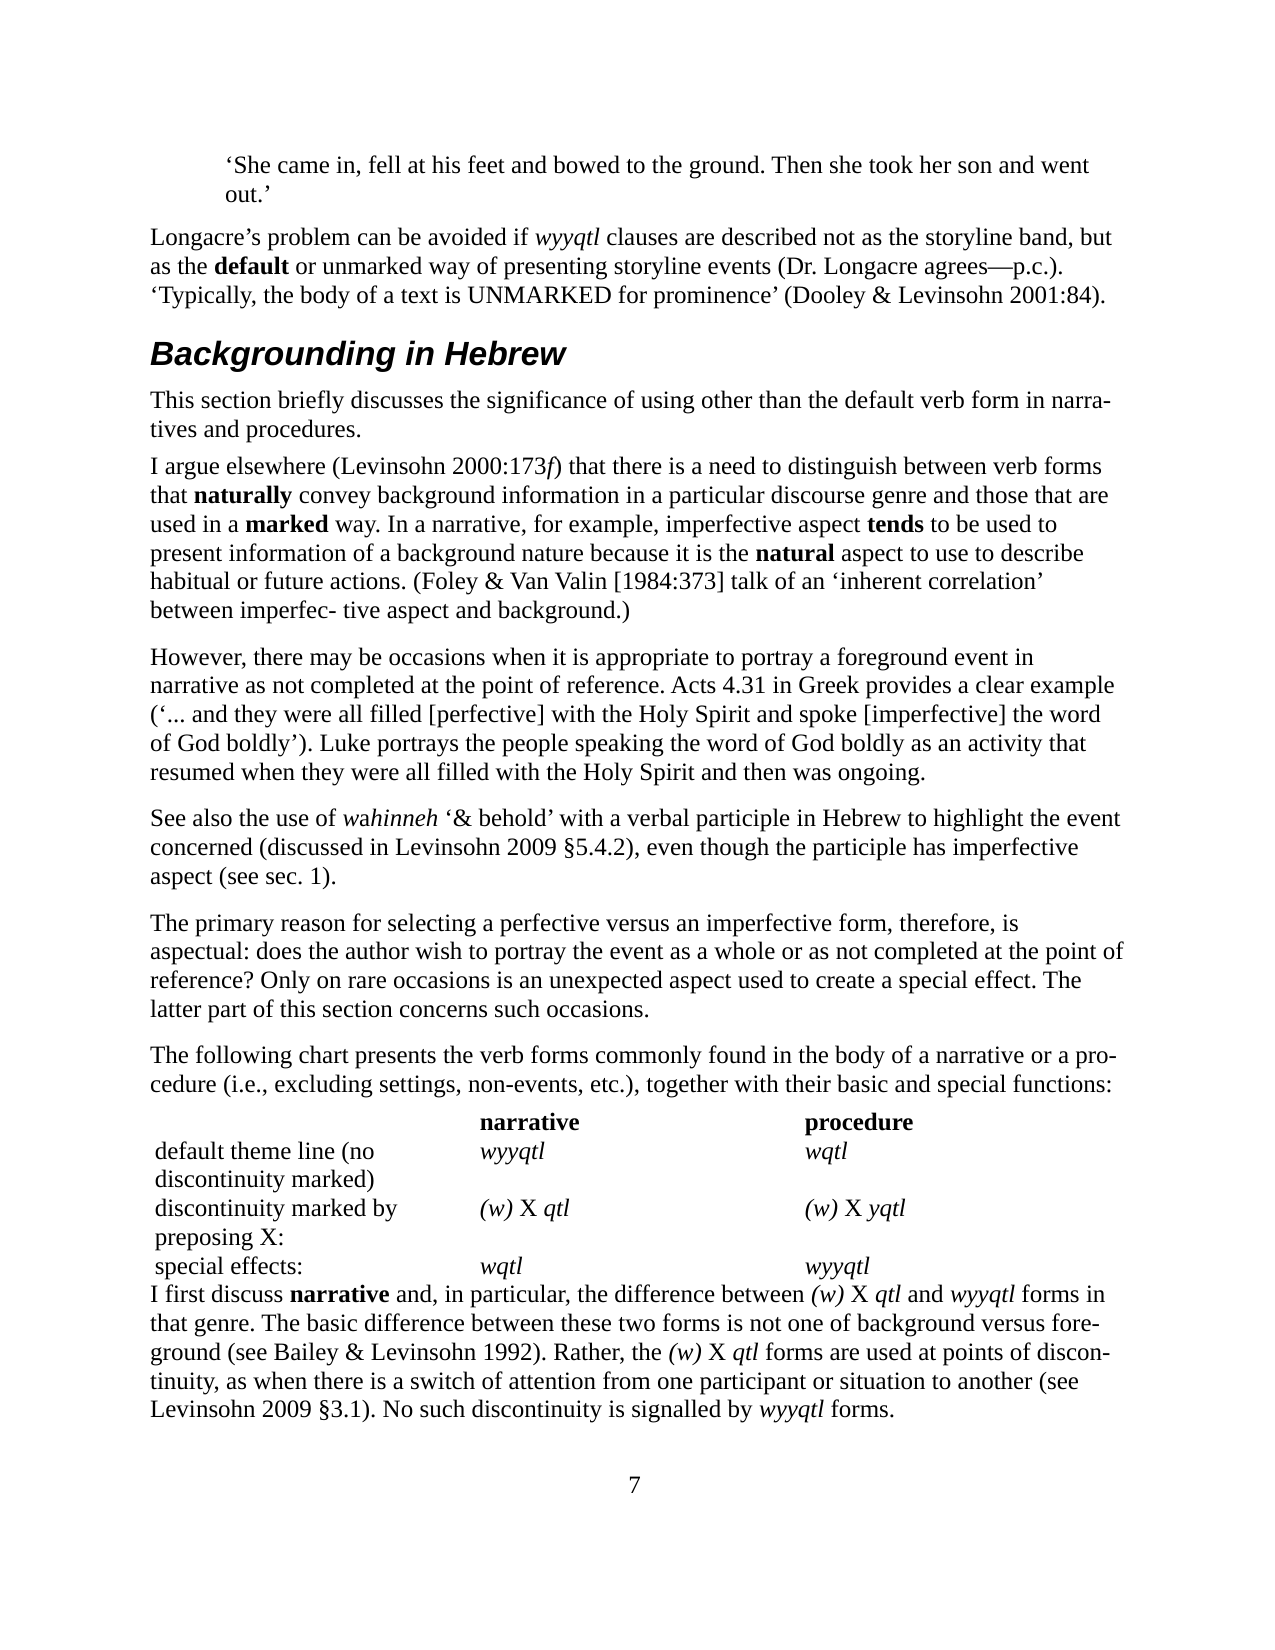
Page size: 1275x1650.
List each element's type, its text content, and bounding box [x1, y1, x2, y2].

text The primary reason for selecting a perfective versus an imperfective form, therefore, is aspectual: does the author wish to portray the event as a whole or as not completed at the point of reference? Only on rare occasions is an unexpected aspect used to create a special effect. The latter part of this section concerns such occasions. [150, 908, 1125, 1023]
table_cell discontinuity marked by preposing X: [150, 1193, 475, 1251]
table_cell wyyqtl [800, 1251, 1125, 1279]
table_cell (w) X yqtl [800, 1193, 1125, 1251]
table_cell wyyqtl [475, 1136, 800, 1193]
subtitle Backgrounding in Hebrew [150, 334, 1125, 372]
text Longacre’s problem can be avoided if wyyqtl clauses are described not as the storyline band, but as the default or unmarked way of presenting storyline events (Dr. Longacre agrees—p.c.). ‘Typically, the body of a text is UNMARKED for prominence’ (Dooley & Levinsohn 2001:84). [150, 222, 1125, 309]
text This section briefly discusses the significance of using other than the default verb form in narra- tives and procedures. [150, 385, 1125, 442]
table_header procedure [800, 1107, 1125, 1136]
table_cell default theme line (no discontinuity marked) [150, 1136, 475, 1193]
table_cell wqtl [800, 1136, 1125, 1193]
text See also the use of wahinneh ‘& behold’ with a verbal participle in Hebrew to highlight the event concerned (discussed in Levinsohn 2009 §5.4.2), even though the participle has imperfective aspect (see sec. 1). [150, 803, 1125, 890]
table_header [150, 1107, 475, 1136]
table_cell special effects: [150, 1251, 475, 1279]
table_cell wqtl [475, 1251, 800, 1279]
table_cell (w) X qtl [475, 1193, 800, 1251]
table_header narrative [475, 1107, 800, 1136]
text The following chart presents the verb forms commonly found in the body of a narrative or a pro- cedure (i.e., excluding settings, non-events, etc.), together with their basic and special functions: [150, 1041, 1125, 1098]
text I first discuss narrative and, in particular, the difference between (w) X qtl and wyyqtl forms in that genre. The basic difference between these two forms is not one of background versus fore- ground (see Bailey & Levinsohn 1992). Rather, the (w) X qtl forms are used at points of discon- tinuity, as when there is a switch of attention from one participant or situation to another (see Levinsohn 2009 §3.1). No such discontinuity is signalled by wyyqtl forms. [150, 1279, 1125, 1423]
text However, there may be occasions when it is appropriate to portray a foreground event in narrative as not completed at the point of reference. Acts 4.31 in Greek provides a clear example (‘... and they were all filled [perfective] with the Holy Spirit and spoke [imperfective] the word of God boldly’). Luke portrays the people speaking the word of God boldly as an activity that resumed when they were all filled with the Holy Spirit and then was ongoing. [150, 642, 1125, 786]
text ‘She came in, fell at his feet and bowed to the ground. Then she took her son and went out.’ [225, 150, 1125, 207]
text I argue elsewhere (Levinsohn 2000:173f) that there is a need to distinguish between verb forms that naturally convey background information in a particular discourse genre and those that are used in a marked way. In a narrative, for example, imperfective aspect tends to be used to present information of a background nature because it is the natural aspect to use to describe habitual or future actions. (Foley & Van Valin [1984:373] talk of an ‘inherent correlation’ between imperfec- tive aspect and background.) [150, 451, 1125, 624]
